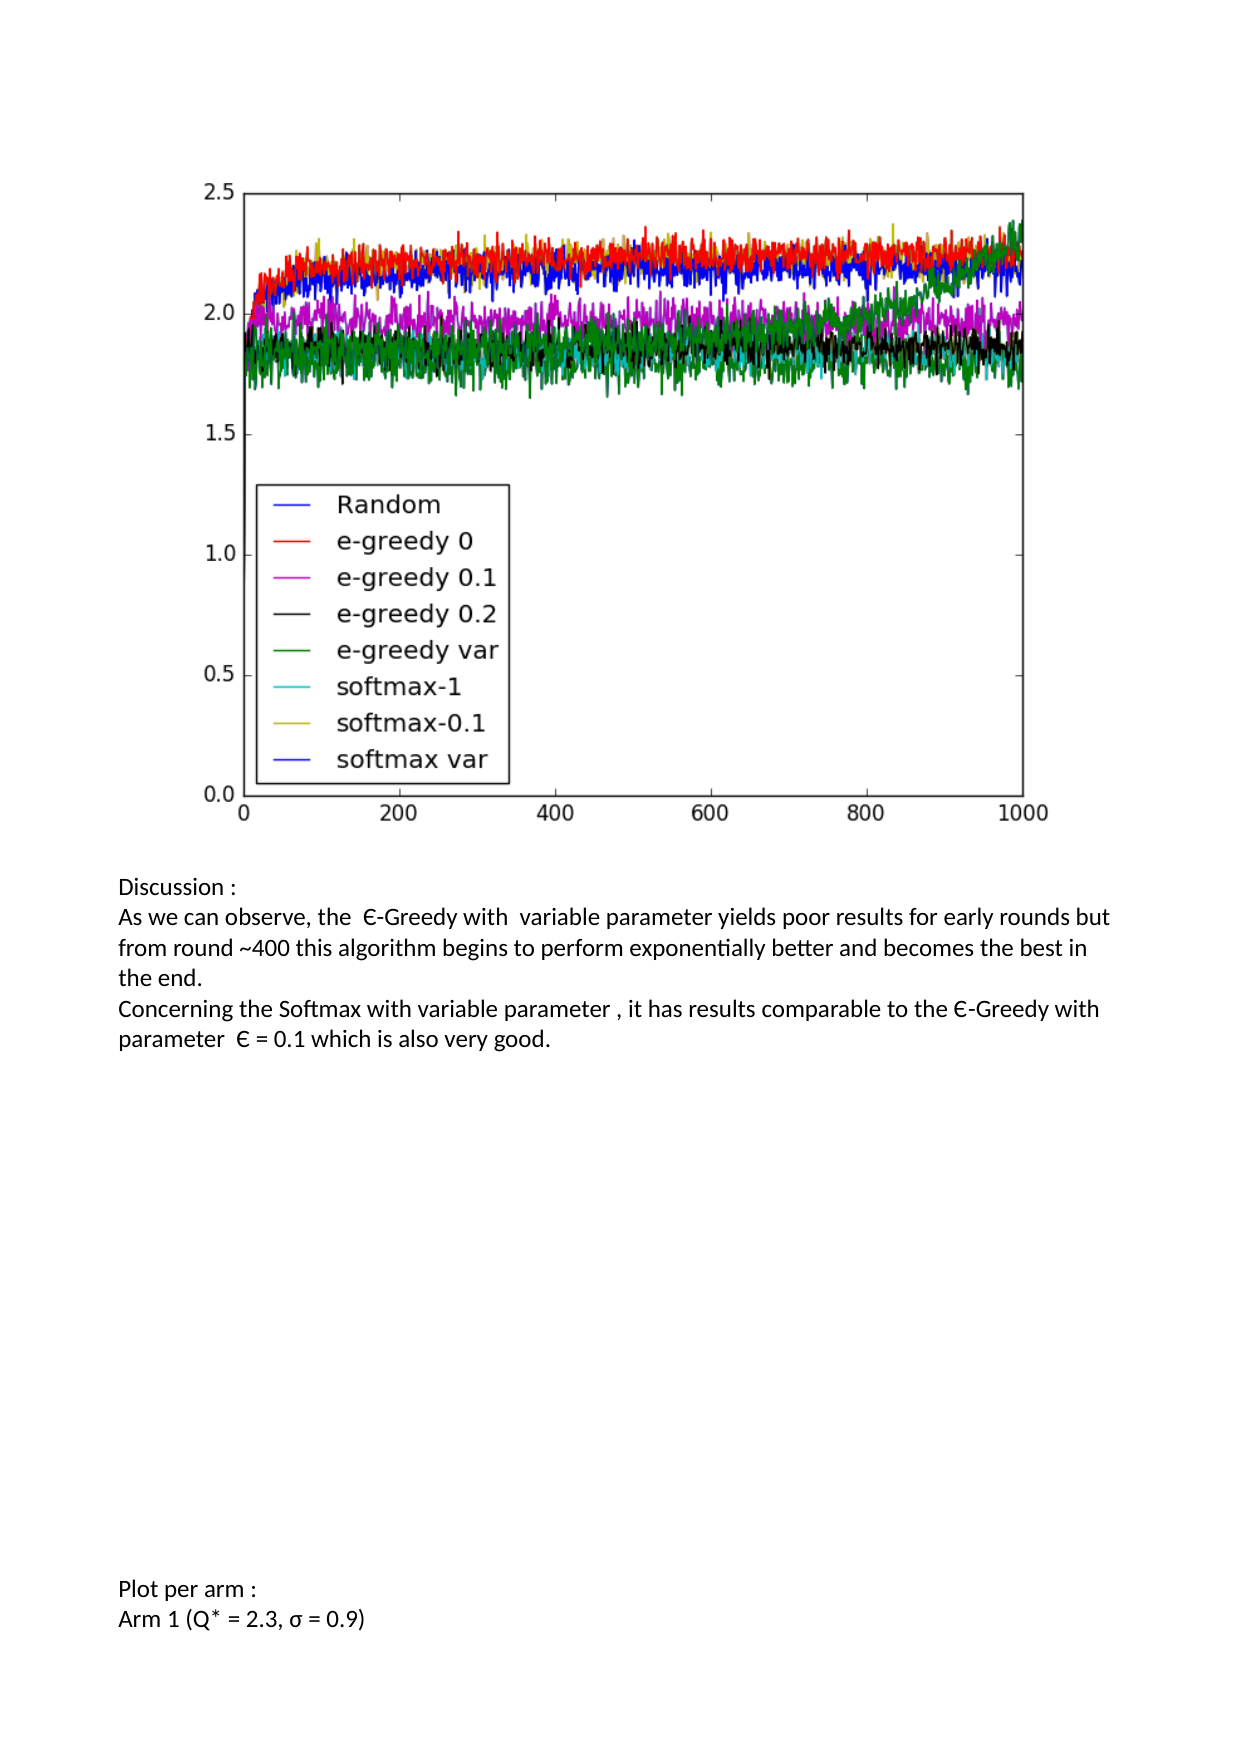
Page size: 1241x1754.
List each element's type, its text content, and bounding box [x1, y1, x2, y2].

text As we can observe, the Є-Greedy with variable parameter yields poor results for early rounds but from round ~400 this algorithm begins to perform exponentially better and becomes the best in the end. [118, 902, 1122, 993]
text Discussion : [118, 871, 1122, 902]
text Plot per arm : [118, 1573, 1122, 1603]
text Arm 1 (Q* = 2.3, σ = 0.9) [118, 1603, 1122, 1634]
text Concerning the Softmax with variable parameter , it has results comparable to the Є-Greedy with parameter Є = 0.1 which is also very good. [118, 993, 1122, 1054]
picture [118, 118, 1123, 871]
